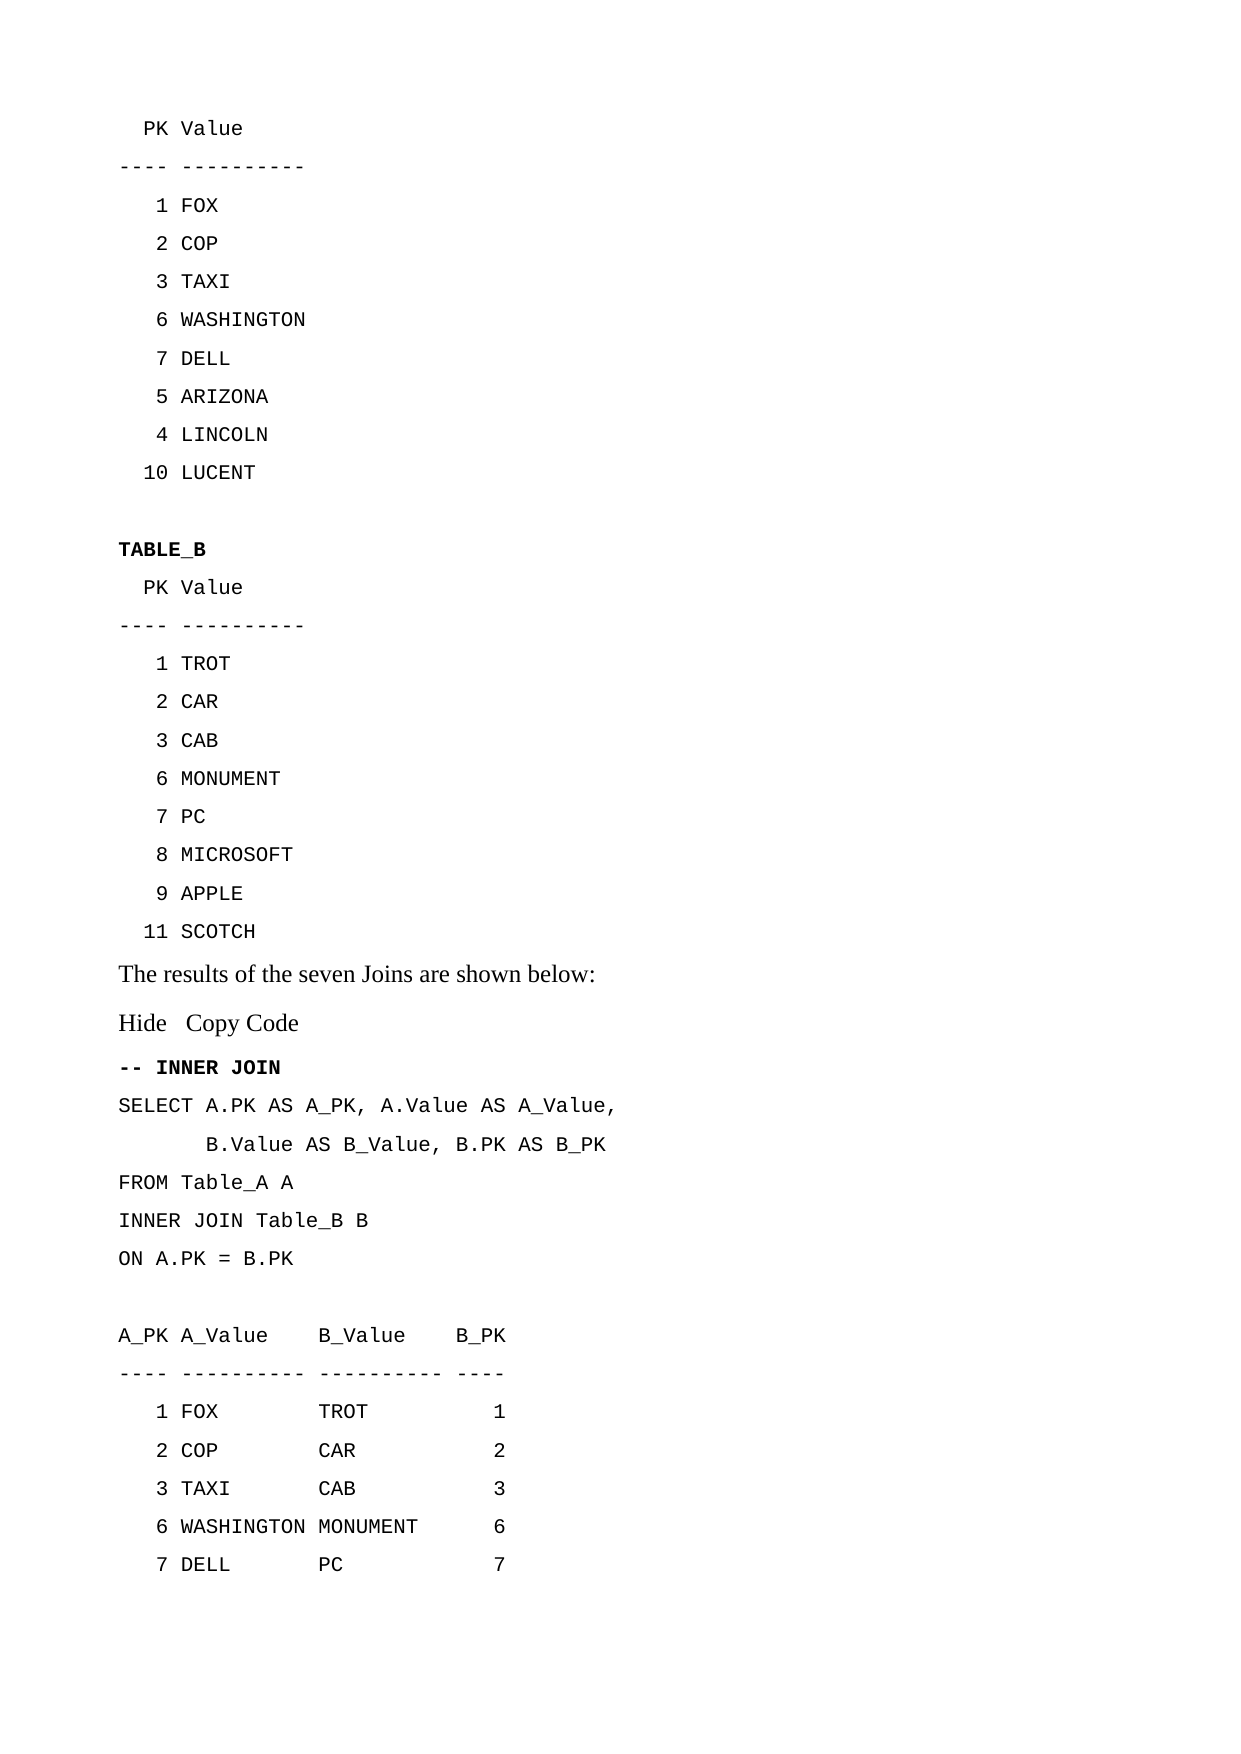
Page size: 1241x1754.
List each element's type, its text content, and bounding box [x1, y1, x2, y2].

text The results of the seven Joins are shown below: [118, 959, 1122, 988]
text 6 WASHINGTON [118, 309, 1122, 333]
text 7 DELL PC 7 [118, 1554, 1122, 1578]
text 3 TAXI CAB 3 [118, 1478, 1122, 1501]
text ---- ---------- ---------- ---- [118, 1363, 1122, 1387]
text INNER JOIN Table_B B [118, 1210, 1122, 1234]
text 1 FOX TROT 1 [118, 1401, 1122, 1425]
text -- INNER JOIN [118, 1057, 1122, 1081]
text 4 LINCOLN [118, 424, 1122, 448]
text 5 ARIZONA [118, 386, 1122, 409]
text 3 CAB [118, 730, 1122, 753]
text 1 FOX [118, 194, 1122, 218]
text 6 WASHINGTON MONUMENT 6 [118, 1516, 1122, 1540]
text 11 SCOTCH [118, 921, 1122, 944]
text 3 TAXI [118, 271, 1122, 295]
text TABLE_B [118, 539, 1122, 562]
text A_PK A_Value B_Value B_PK [118, 1325, 1122, 1348]
text ---- ---------- [118, 156, 1122, 180]
text 10 LUCENT [118, 462, 1122, 486]
text PK Value [118, 577, 1122, 601]
text SELECT A.PK AS A_PK, A.Value AS A_Value, [118, 1096, 1122, 1119]
text 1 TROT [118, 653, 1122, 677]
text 7 DELL [118, 347, 1122, 371]
text 6 MONUMENT [118, 768, 1122, 792]
text B.Value AS B_Value, B.PK AS B_PK [118, 1134, 1122, 1157]
text Hide Copy Code [118, 1008, 1122, 1037]
text ON A.PK = B.PK [118, 1248, 1122, 1272]
text 9 APPLE [118, 883, 1122, 906]
text 2 COP [118, 233, 1122, 256]
text 2 COP CAR 2 [118, 1439, 1122, 1463]
text FROM Table_A A [118, 1172, 1122, 1196]
text 7 PC [118, 806, 1122, 830]
text 8 MICROSOFT [118, 844, 1122, 868]
text 2 CAR [118, 692, 1122, 715]
text PK Value [118, 118, 1122, 142]
text ---- ---------- [118, 615, 1122, 639]
